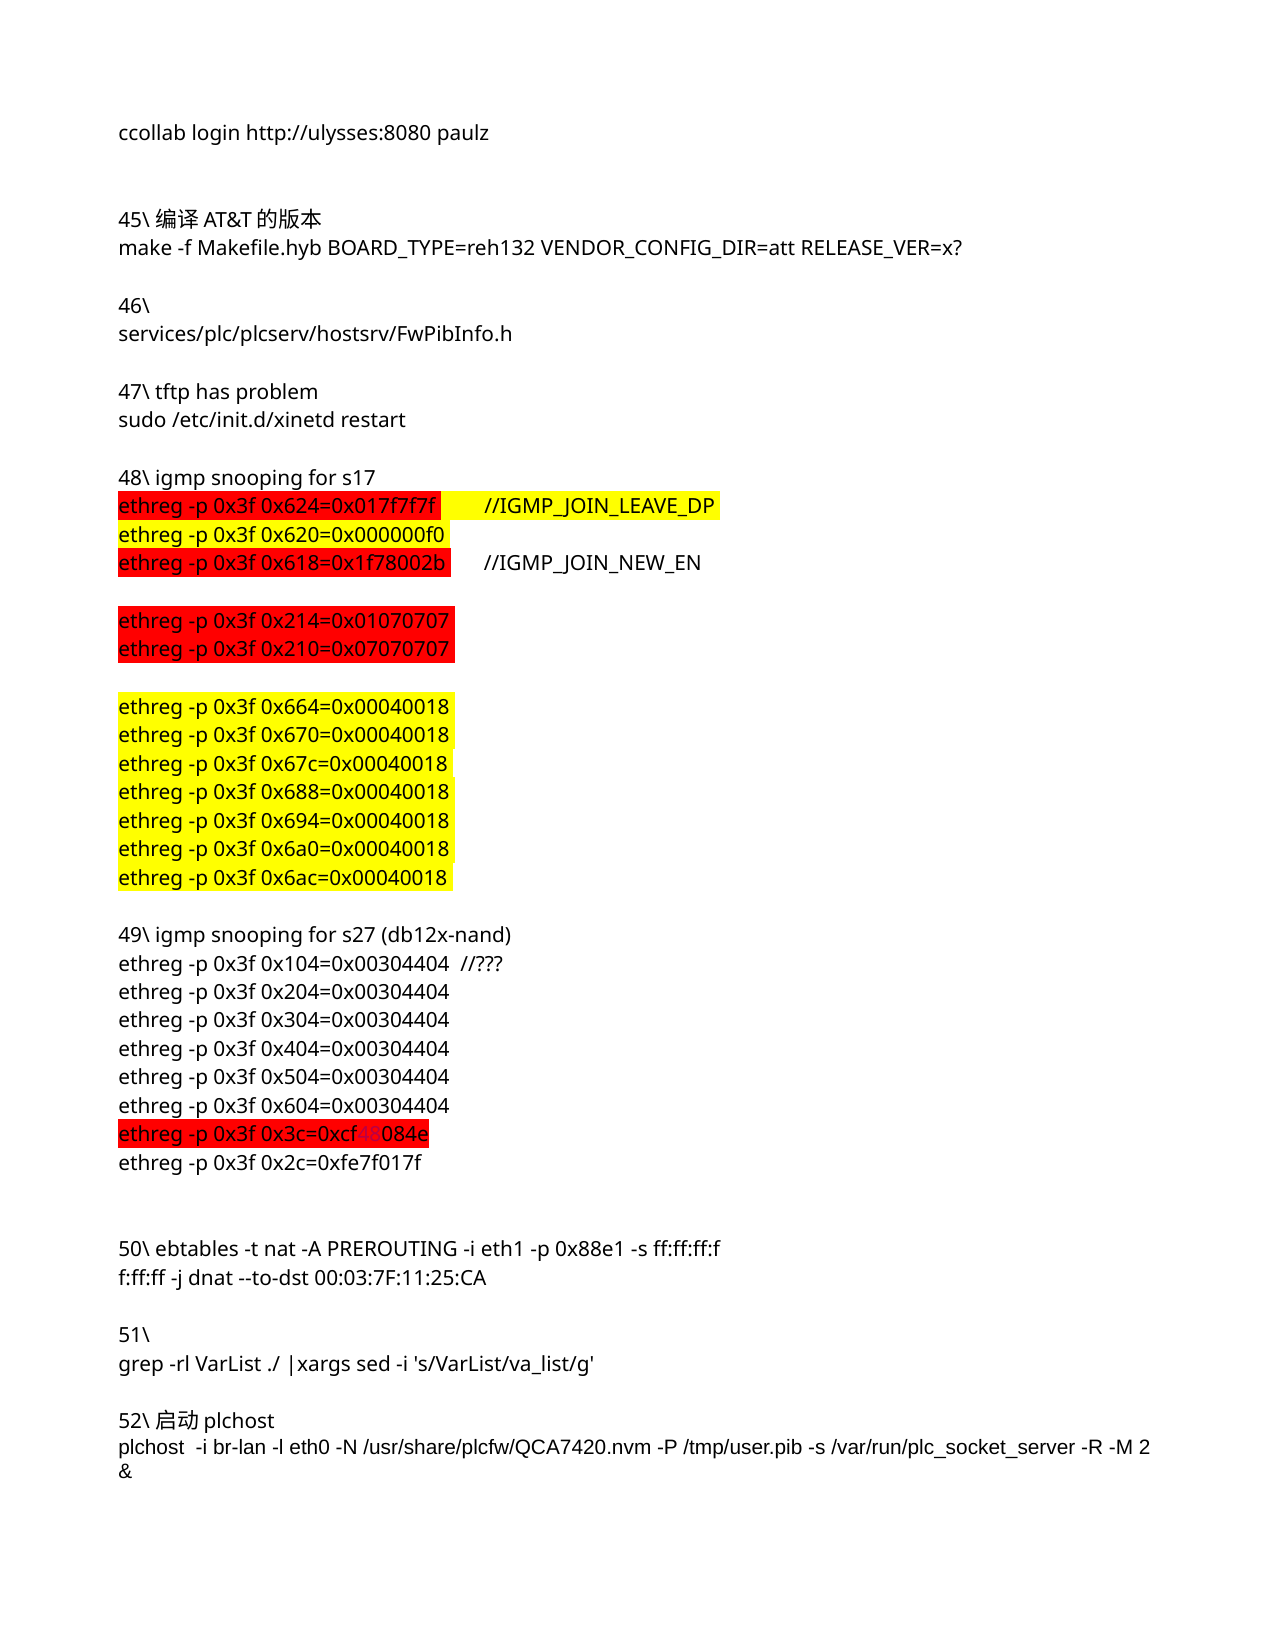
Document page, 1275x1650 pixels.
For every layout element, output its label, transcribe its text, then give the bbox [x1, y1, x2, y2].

text f:ff:ff -j dnat --to-dst 00:03:7F:11:25:CA [118, 1263, 1157, 1291]
text ethreg -p 0x3f 0x664=0x00040018 [118, 692, 1157, 720]
text ethreg -p 0x3f 0x694=0x00040018 [118, 806, 1157, 834]
text plchost -i br-lan -l eth0 -N /usr/share/plcfw/QCA7420.nvm -P /tmp/user.pib -s /var/run/plc_socket_server -R -M 2 & [118, 1435, 1157, 1483]
text ethreg -p 0x3f 0x67c=0x00040018 [118, 749, 1157, 777]
text make -f Makefile.hyb BOARD_TYPE=reh132 VENDOR_CONFIG_DIR=att RELEASE_VER=x? [118, 233, 1157, 262]
text ethreg -p 0x3f 0x3c=0xcf48084e [118, 1119, 1157, 1148]
text ethreg -p 0x3f 0x404=0x00304404 [118, 1034, 1157, 1062]
text 49\ igmp snooping for s27 (db12x-nand) [118, 920, 1157, 949]
text 46\ [118, 291, 1157, 319]
text ethreg -p 0x3f 0x604=0x00304404 [118, 1091, 1157, 1119]
text 45\ 编译AT&T的版本 [118, 205, 1157, 233]
text grep -rl VarList ./ |xargs sed -i 's/VarList/va_list/g' [118, 1349, 1157, 1377]
text 52\ 启动plchost [118, 1407, 1157, 1435]
text 51\ [118, 1321, 1157, 1349]
text 48\ igmp snooping for s17 [118, 463, 1157, 491]
text ethreg -p 0x3f 0x104=0x00304404 //??? [118, 949, 1157, 977]
text sudo /etc/init.d/xinetd restart [118, 405, 1157, 434]
text ethreg -p 0x3f 0x304=0x00304404 [118, 1006, 1157, 1034]
text 47\ tftp has problem [118, 377, 1157, 405]
text ethreg -p 0x3f 0x210=0x07070707 [118, 634, 1157, 663]
text ethreg -p 0x3f 0x670=0x00040018 [118, 720, 1157, 749]
text ccollab login http://ulysses:8080 paulz [118, 118, 1157, 147]
text ethreg -p 0x3f 0x6ac=0x00040018 [118, 863, 1157, 891]
text ethreg -p 0x3f 0x6a0=0x00040018 [118, 834, 1157, 863]
text ethreg -p 0x3f 0x214=0x01070707 [118, 606, 1157, 634]
text ethreg -p 0x3f 0x688=0x00040018 [118, 777, 1157, 806]
text ethreg -p 0x3f 0x504=0x00304404 [118, 1062, 1157, 1091]
text 50\ ebtables -t nat -A PREROUTING -i eth1 -p 0x88e1 -s ff:ff:ff:f [118, 1234, 1157, 1263]
text ethreg -p 0x3f 0x620=0x000000f0 [118, 520, 1157, 548]
text ethreg -p 0x3f 0x618=0x1f78002b //IGMP_JOIN_NEW_EN [118, 548, 1157, 577]
text ethreg -p 0x3f 0x204=0x00304404 [118, 977, 1157, 1006]
text ethreg -p 0x3f 0x624=0x017f7f7f //IGMP_JOIN_LEAVE_DP [118, 491, 1157, 520]
text ethreg -p 0x3f 0x2c=0xfe7f017f [118, 1148, 1157, 1176]
text services/plc/plcserv/hostsrv/FwPibInfo.h [118, 319, 1157, 348]
